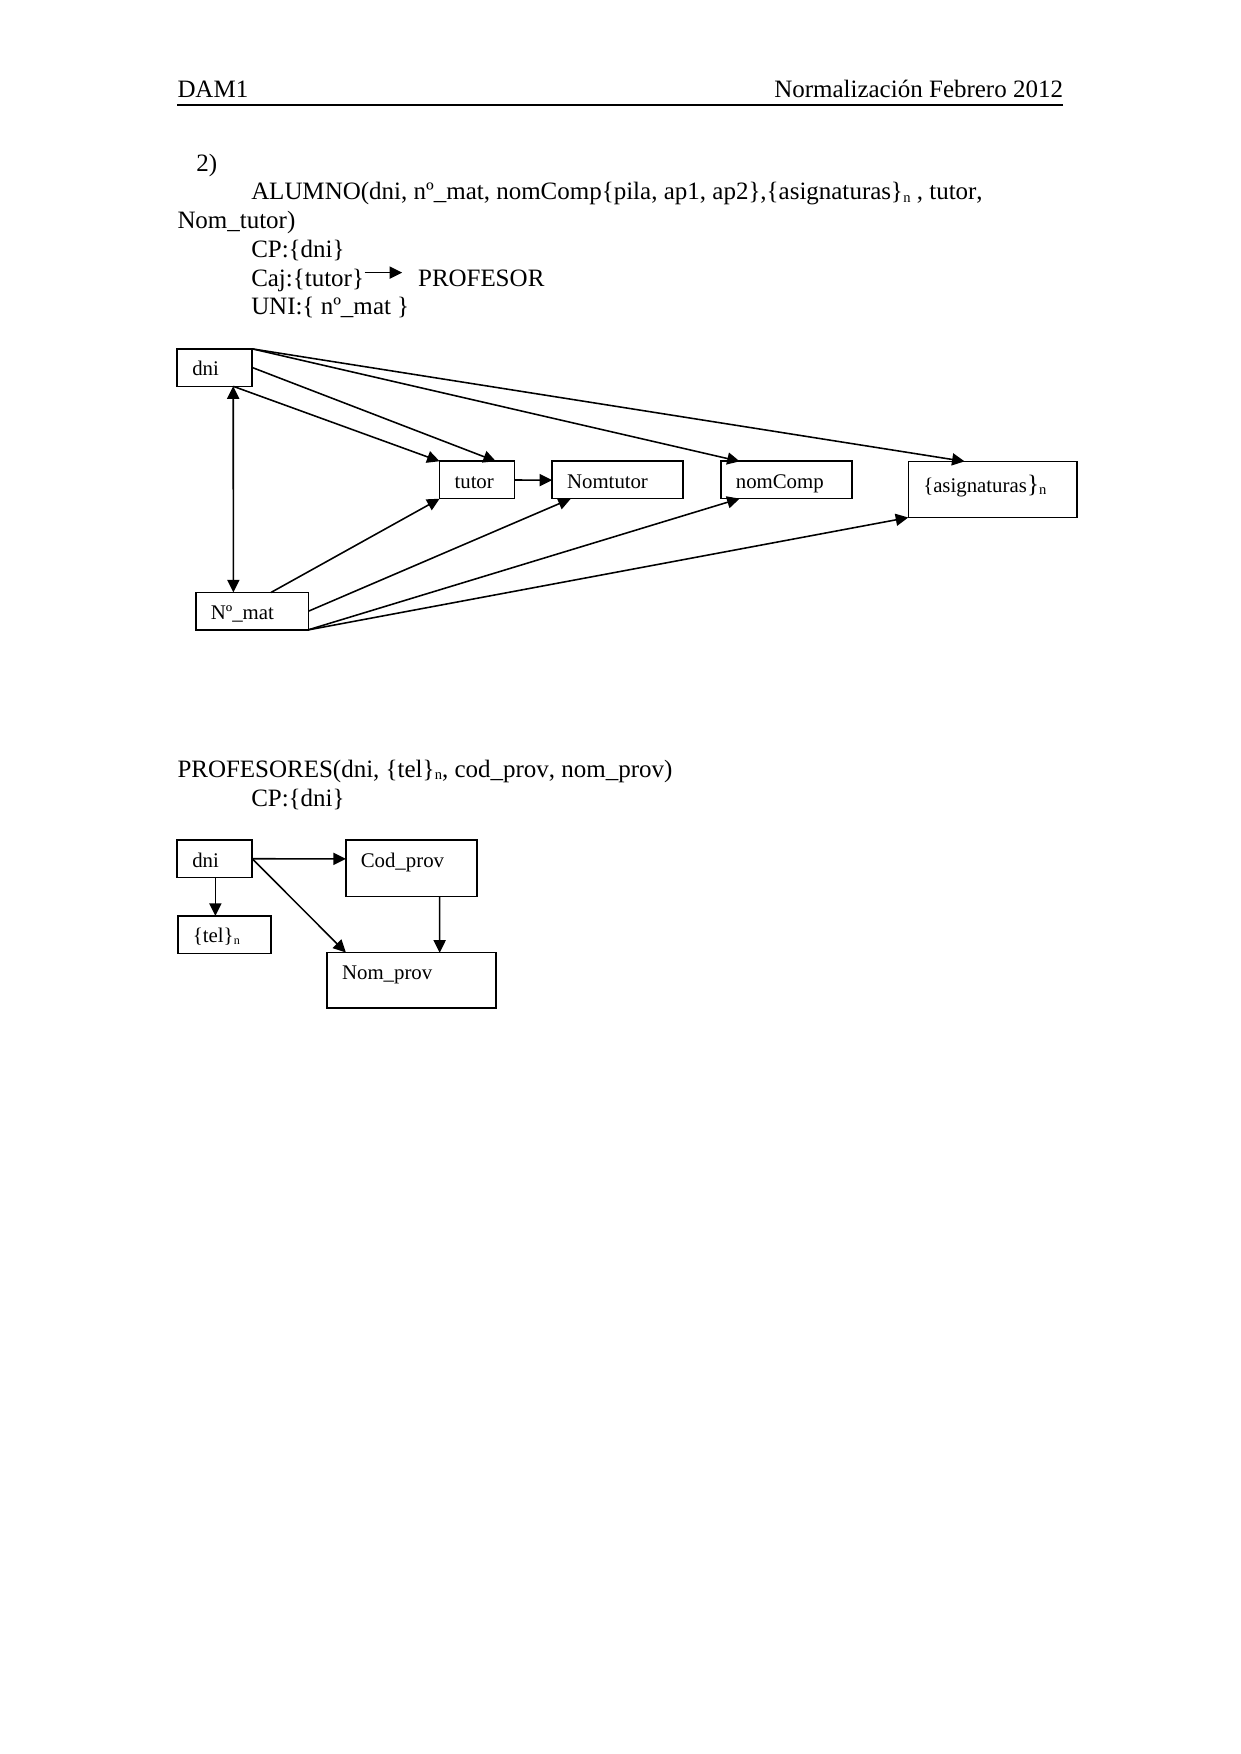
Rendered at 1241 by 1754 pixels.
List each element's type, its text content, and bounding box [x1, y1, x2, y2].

text CP:{dni} [177, 783, 1063, 811]
text PROFESORES(dni, {tel}n, cod_prov, nom_prov) [177, 754, 1063, 783]
text 2) [177, 148, 1063, 176]
text UNI:{ nº_mat } [177, 291, 1063, 320]
text Caj:{tutor} PROFESOR [177, 263, 1063, 291]
text CP:{dni} [177, 234, 1063, 263]
text ALUMNO(dni, nº_mat, nomComp{pila, ap1, ap2},{asignaturas}n , tutor, Nom_tutor) [177, 176, 1063, 234]
